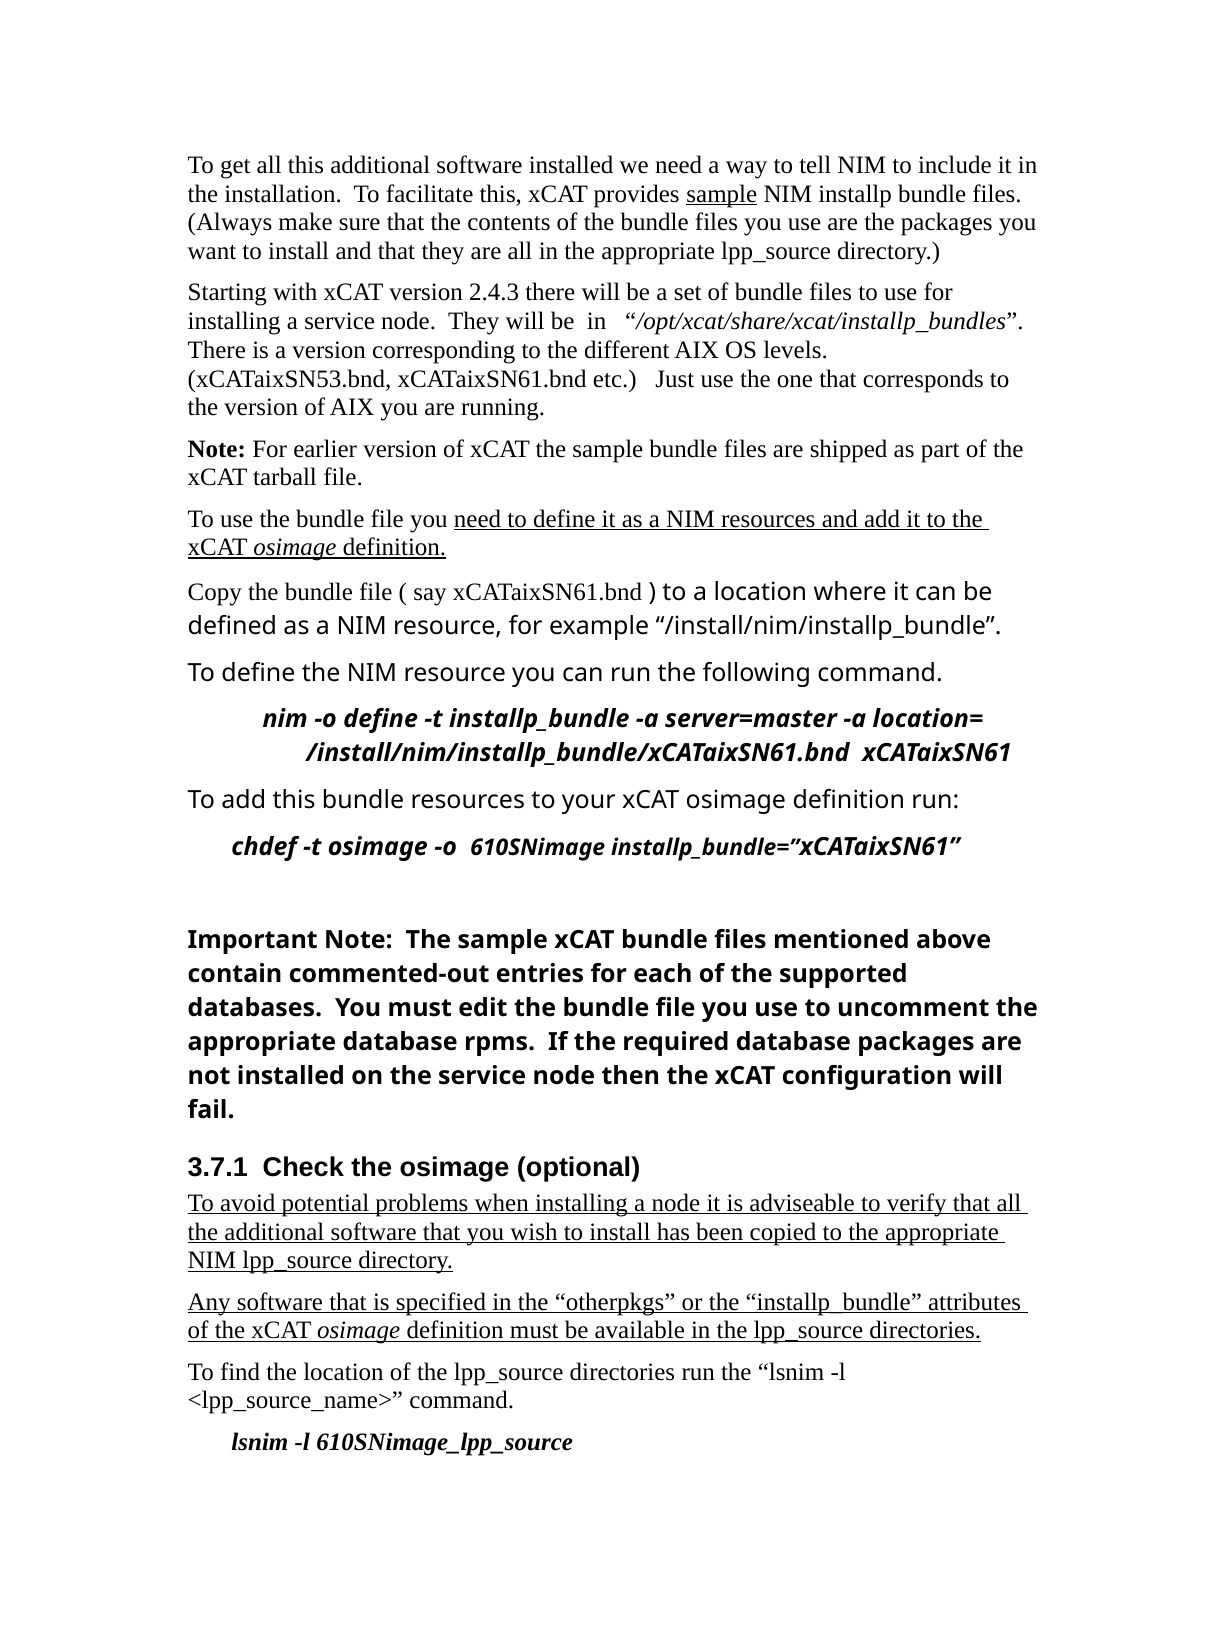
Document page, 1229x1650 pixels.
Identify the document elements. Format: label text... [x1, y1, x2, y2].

text nim -o define -t installp_bundle -a server=master -a location= /install/nim/installp_bundle/xCATaixSN61.bnd xCATaixSN61 [262, 701, 1041, 769]
text To find the location of the lpp_source directories run the “lsnim -l <lpp_source_name>” command. [187, 1357, 1041, 1414]
text Note: For earlier version of xCAT the sample bundle files are shipped as part of the xCAT tarball file. [187, 434, 1041, 491]
text To use the bundle file you need to define it as a NIM resources and add it to the xCAT osimage definition. [187, 504, 1041, 561]
subtitle Check the osimage (optional) [187, 1151, 1041, 1182]
text To get all this additional software installed we need a way to tell NIM to include it in the installation. To facilitate this, xCAT provides sample NIM installp bundle files. (Always make sure that the contents of the bundle files you use are the packages you want to install and that they are all in the appropriate lpp_source directory.) [187, 150, 1041, 265]
text lsnim -l 610SNimage_lpp_source [187, 1427, 1041, 1456]
text Starting with xCAT version 2.4.3 there will be a set of bundle files to use for installing a service node. They will be in “/opt/xcat/share/xcat/installp_bundles”. There is a version corresponding to the different AIX OS levels. (xCATaixSN53.bnd, xCATaixSN61.bnd etc.) Just use the one that corresponds to the version of AIX you are running. [187, 277, 1041, 421]
text To define the NIM resource you can run the following command. [187, 654, 1041, 688]
text To avoid potential problems when installing a node it is adviseable to verify that all the additional software that you wish to install has been copied to the appropriate NIM lpp_source directory. [187, 1188, 1041, 1274]
text Copy the bundle file ( say xCATaixSN61.bnd ) to a location where it can be defined as a NIM resource, for example “/install/nim/installp_bundle”. [187, 574, 1041, 642]
text To add this bundle resources to your xCAT osimage definition run: [187, 782, 1041, 816]
text Any software that is specified in the “otherpkgs” or the “installp_bundle” attributes of the xCAT osimage definition must be available in the lpp_source directories. [187, 1287, 1041, 1344]
text chdef -t osimage -o 610SNimage installp_bundle=”xCATaixSN61” [187, 828, 1041, 862]
text Important Note: The sample xCAT bundle files mentioned above contain commented-out entries for each of the supported databases. You must edit the bundle file you use to uncomment the appropriate database rpms. If the required database packages are not installed on the service node then the xCAT configuration will fail. [187, 921, 1041, 1126]
